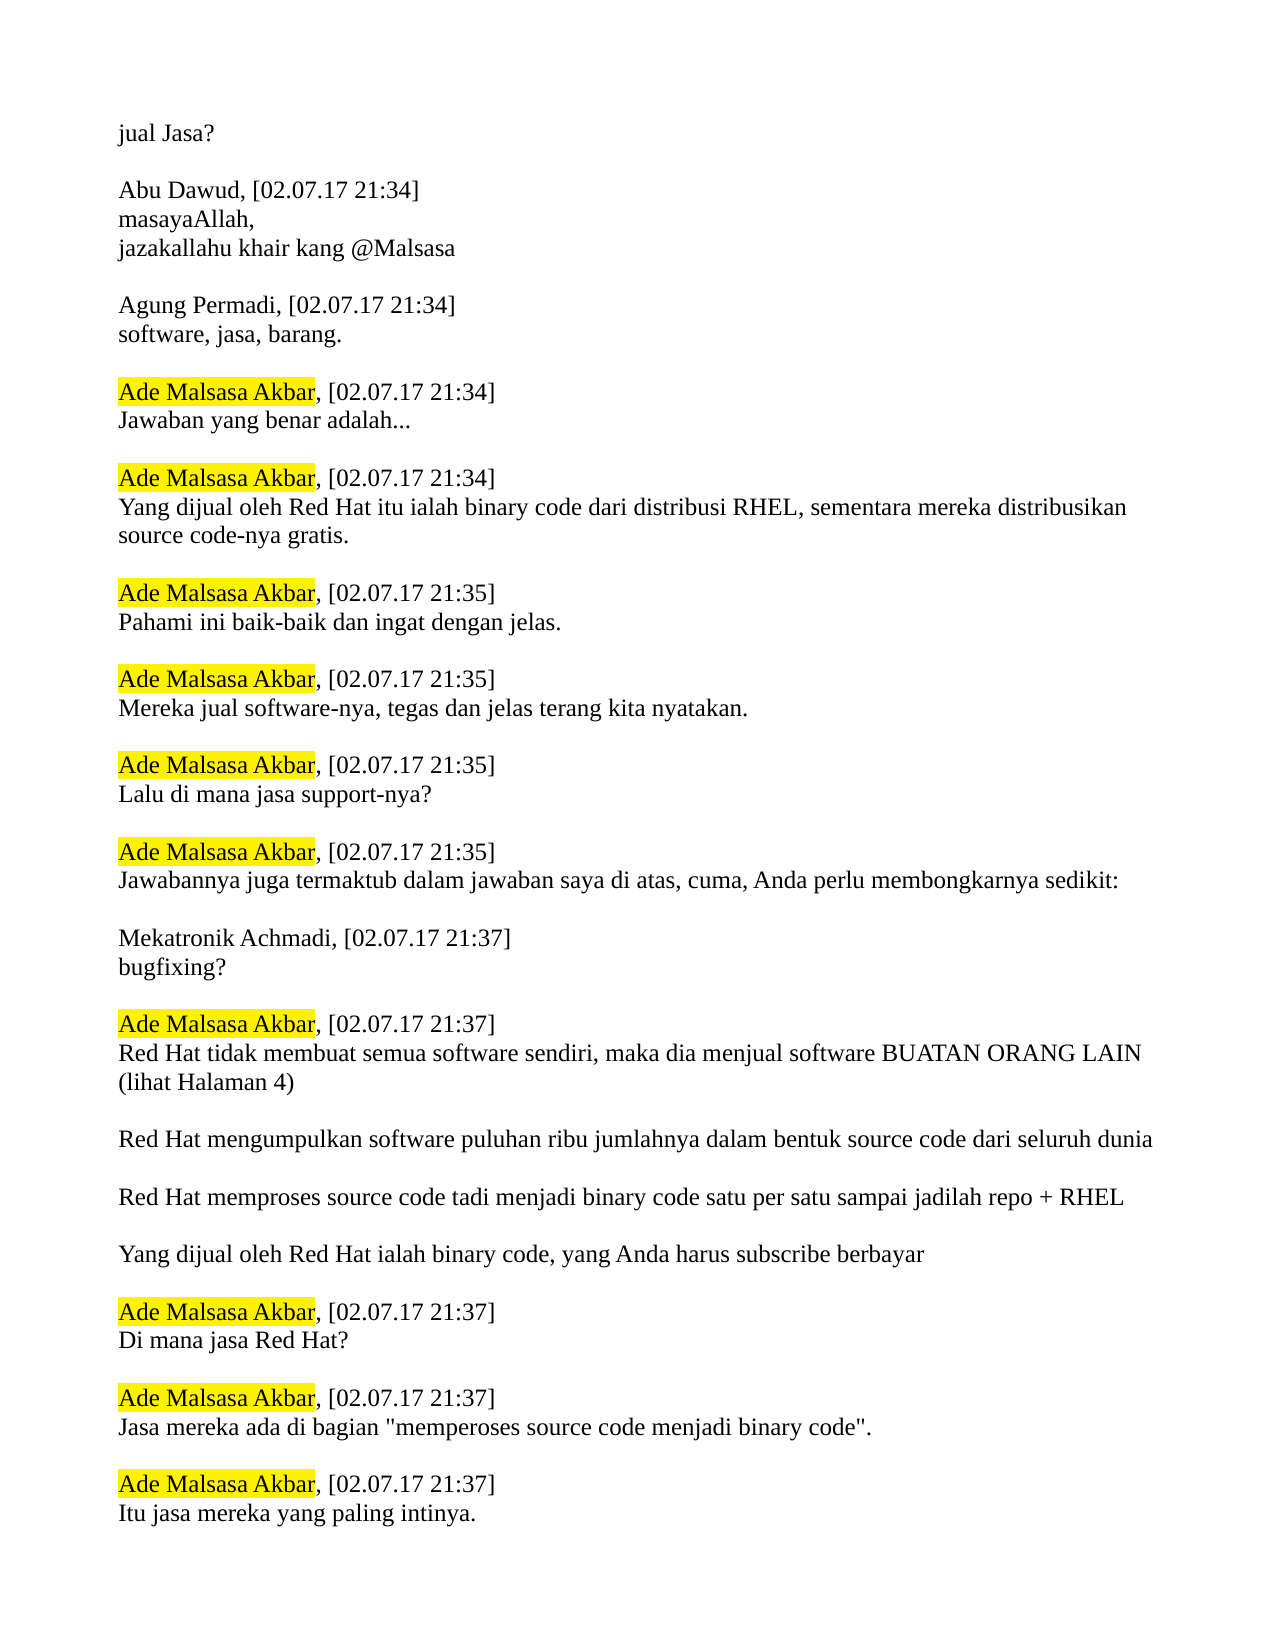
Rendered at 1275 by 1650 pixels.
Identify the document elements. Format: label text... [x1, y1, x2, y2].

text Di mana jasa Red Hat? [118, 1326, 1157, 1354]
text Jawabannya juga termaktub dalam jawaban saya di atas, cuma, Anda perlu membongkarnya sedikit: [118, 866, 1157, 894]
text Ade Malsasa Akbar, [02.07.17 21:37] [118, 1469, 1157, 1498]
text bugfixing? [118, 952, 1157, 981]
text software, jasa, barang. [118, 319, 1157, 348]
text Pahami ini baik-baik dan ingat dengan jelas. [118, 607, 1157, 636]
text Jawaban yang benar adalah... [118, 406, 1157, 434]
text Red Hat tidak membuat semua software sendiri, maka dia menjual software BUATAN ORANG LAIN (lihat Halaman 4) [118, 1038, 1157, 1096]
text Itu jasa mereka yang paling intinya. [118, 1498, 1157, 1527]
text Ade Malsasa Akbar, [02.07.17 21:34] [118, 377, 1157, 406]
text Ade Malsasa Akbar, [02.07.17 21:35] [118, 664, 1157, 693]
text Ade Malsasa Akbar, [02.07.17 21:37] [118, 1297, 1157, 1326]
text Ade Malsasa Akbar, [02.07.17 21:35] [118, 751, 1157, 779]
text Ade Malsasa Akbar, [02.07.17 21:37] [118, 1009, 1157, 1038]
text Red Hat mengumpulkan software puluhan ribu jumlahnya dalam bentuk source code dari seluruh dunia [118, 1124, 1157, 1153]
text jazakallahu khair kang @Malsasa [118, 233, 1157, 262]
text masayaAllah, [118, 204, 1157, 233]
text Jasa mereka ada di bagian "memperoses source code menjadi binary code". [118, 1412, 1157, 1441]
text Mereka jual software-nya, tegas dan jelas terang kita nyatakan. [118, 693, 1157, 722]
text Abu Dawud, [02.07.17 21:34] [118, 176, 1157, 204]
text jual Jasa? [118, 118, 1157, 147]
text Ade Malsasa Akbar, [02.07.17 21:37] [118, 1383, 1157, 1412]
text Lalu di mana jasa support-nya? [118, 779, 1157, 808]
text Yang dijual oleh Red Hat ialah binary code, yang Anda harus subscribe berbayar [118, 1239, 1157, 1268]
text Agung Permadi, [02.07.17 21:34] [118, 291, 1157, 319]
text Ade Malsasa Akbar, [02.07.17 21:35] [118, 837, 1157, 866]
text Mekatronik Achmadi, [02.07.17 21:37] [118, 923, 1157, 952]
text Red Hat memproses source code tadi menjadi binary code satu per satu sampai jadilah repo + RHEL [118, 1182, 1157, 1211]
text Yang dijual oleh Red Hat itu ialah binary code dari distribusi RHEL, sementara mereka distribusikan source code-nya gratis. [118, 492, 1157, 549]
text Ade Malsasa Akbar, [02.07.17 21:35] [118, 578, 1157, 607]
text Ade Malsasa Akbar, [02.07.17 21:34] [118, 463, 1157, 492]
